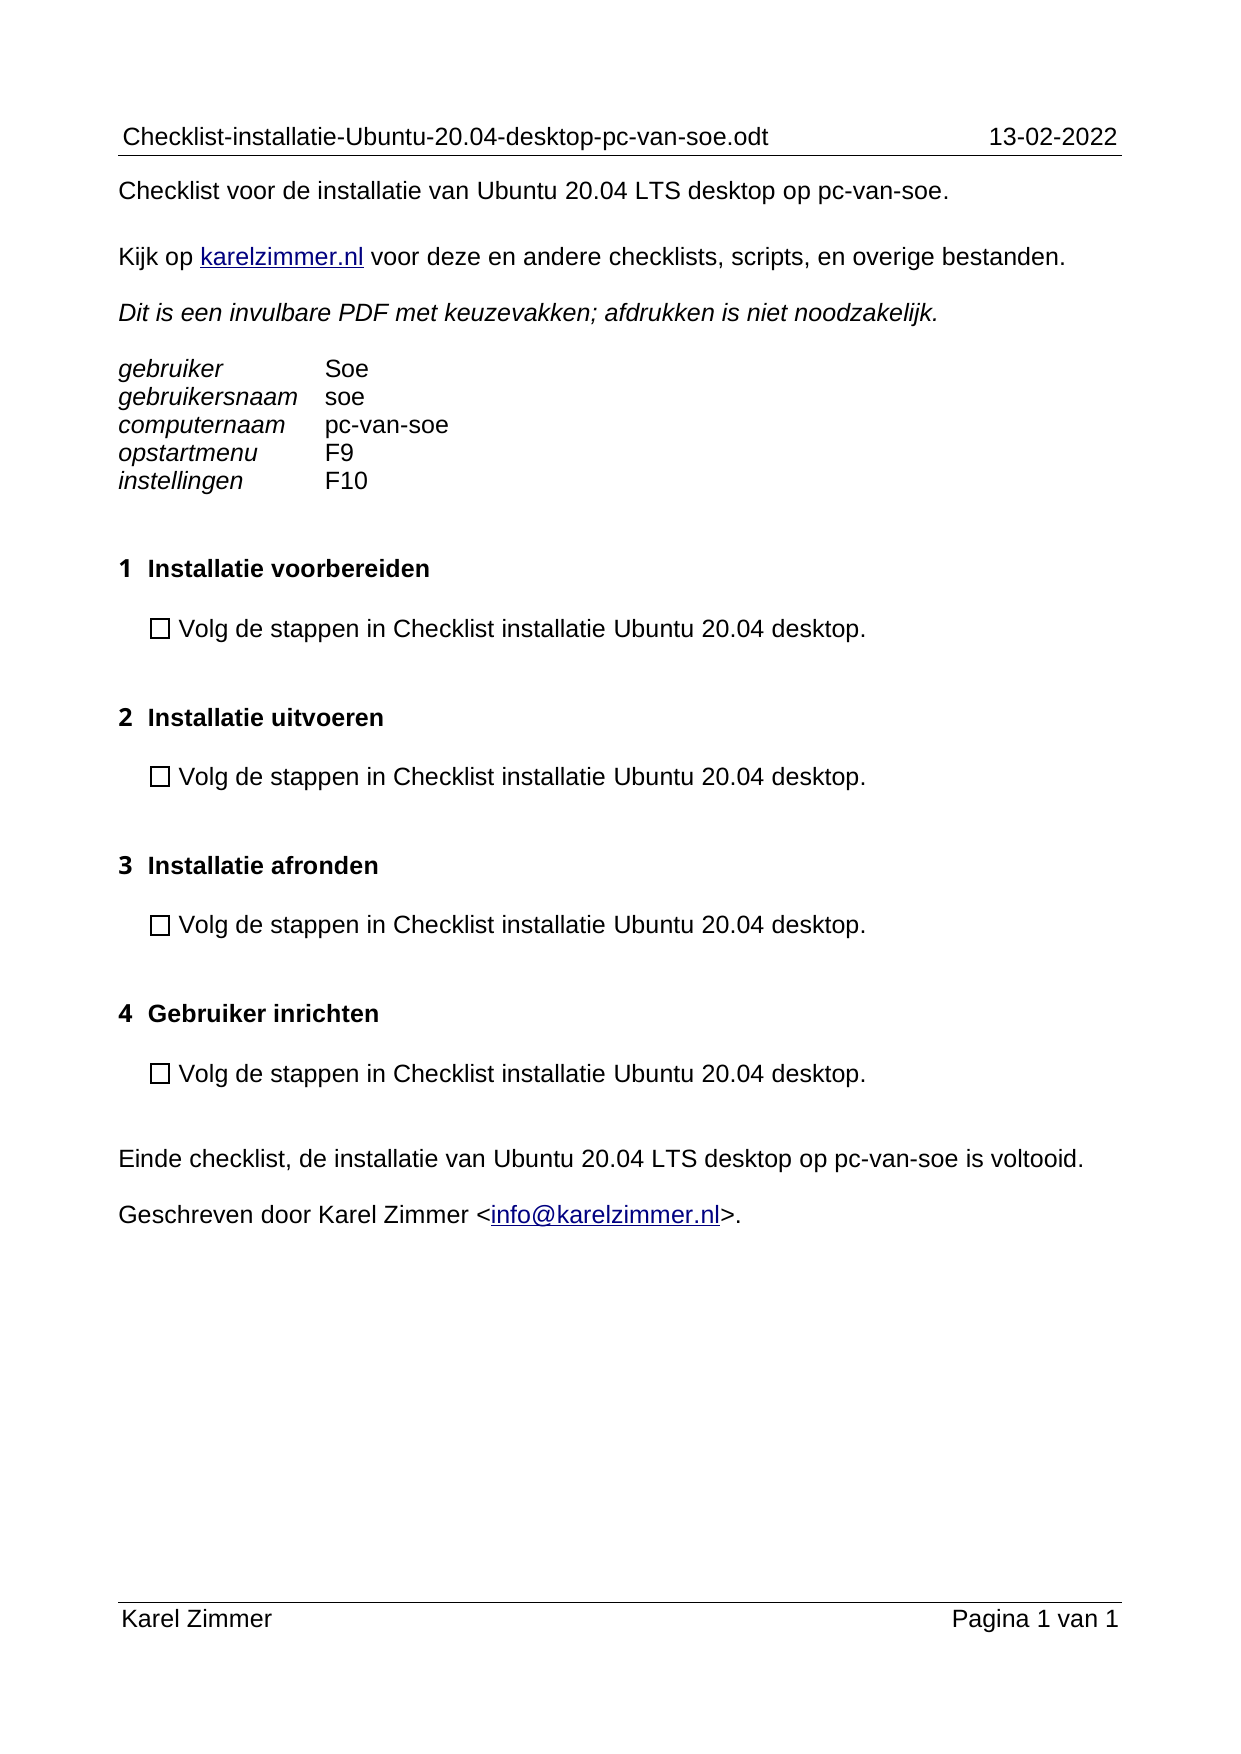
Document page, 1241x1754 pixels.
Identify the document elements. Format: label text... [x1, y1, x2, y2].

list Installatie afronden [118, 848, 1122, 882]
table_header [141, 762, 177, 792]
table_header Volg de stappen in Checklist installatie Ubuntu 20.04 desktop. [177, 762, 1120, 792]
text Einde checklist, de installatie van Ubuntu 20.04 LTS desktop op pc-van-soe is voltooid. [118, 1145, 1122, 1201]
table_header Volg de stappen in Checklist installatie Ubuntu 20.04 desktop. [177, 613, 1120, 644]
text gebruiker Soe [118, 355, 1122, 383]
list Installatie uitvoeren [118, 700, 1122, 734]
text Dit is een invulbare PDF met keuzevakken; afdrukken is niet noodzakelijk. [118, 299, 1122, 327]
text computernaam pc-van-soe [118, 411, 1122, 439]
table_header Volg de stappen in Checklist installatie Ubuntu 20.04 desktop. [177, 1058, 1120, 1089]
text Geschreven door Karel Zimmer <info@karelzimmer.nl>. [118, 1201, 1122, 1229]
text instellingen F10 [118, 467, 1122, 495]
table_header [141, 910, 177, 940]
list Installatie voorbereiden [118, 551, 1122, 585]
table_header Volg de stappen in Checklist installatie Ubuntu 20.04 desktop. [177, 910, 1120, 940]
table_header [141, 1058, 177, 1089]
text gebruikersnaam soe [118, 383, 1122, 411]
text Kijk op karelzimmer.nl voor deze en andere checklists, scripts, en overige bestanden. [118, 243, 1122, 271]
list Gebruiker inrichten [118, 996, 1122, 1030]
text opstartmenu F9 [118, 439, 1122, 467]
text Checklist voor de installatie van Ubuntu 20.04 LTS desktop op pc-van-soe. [118, 177, 1122, 205]
table_header [141, 613, 177, 644]
